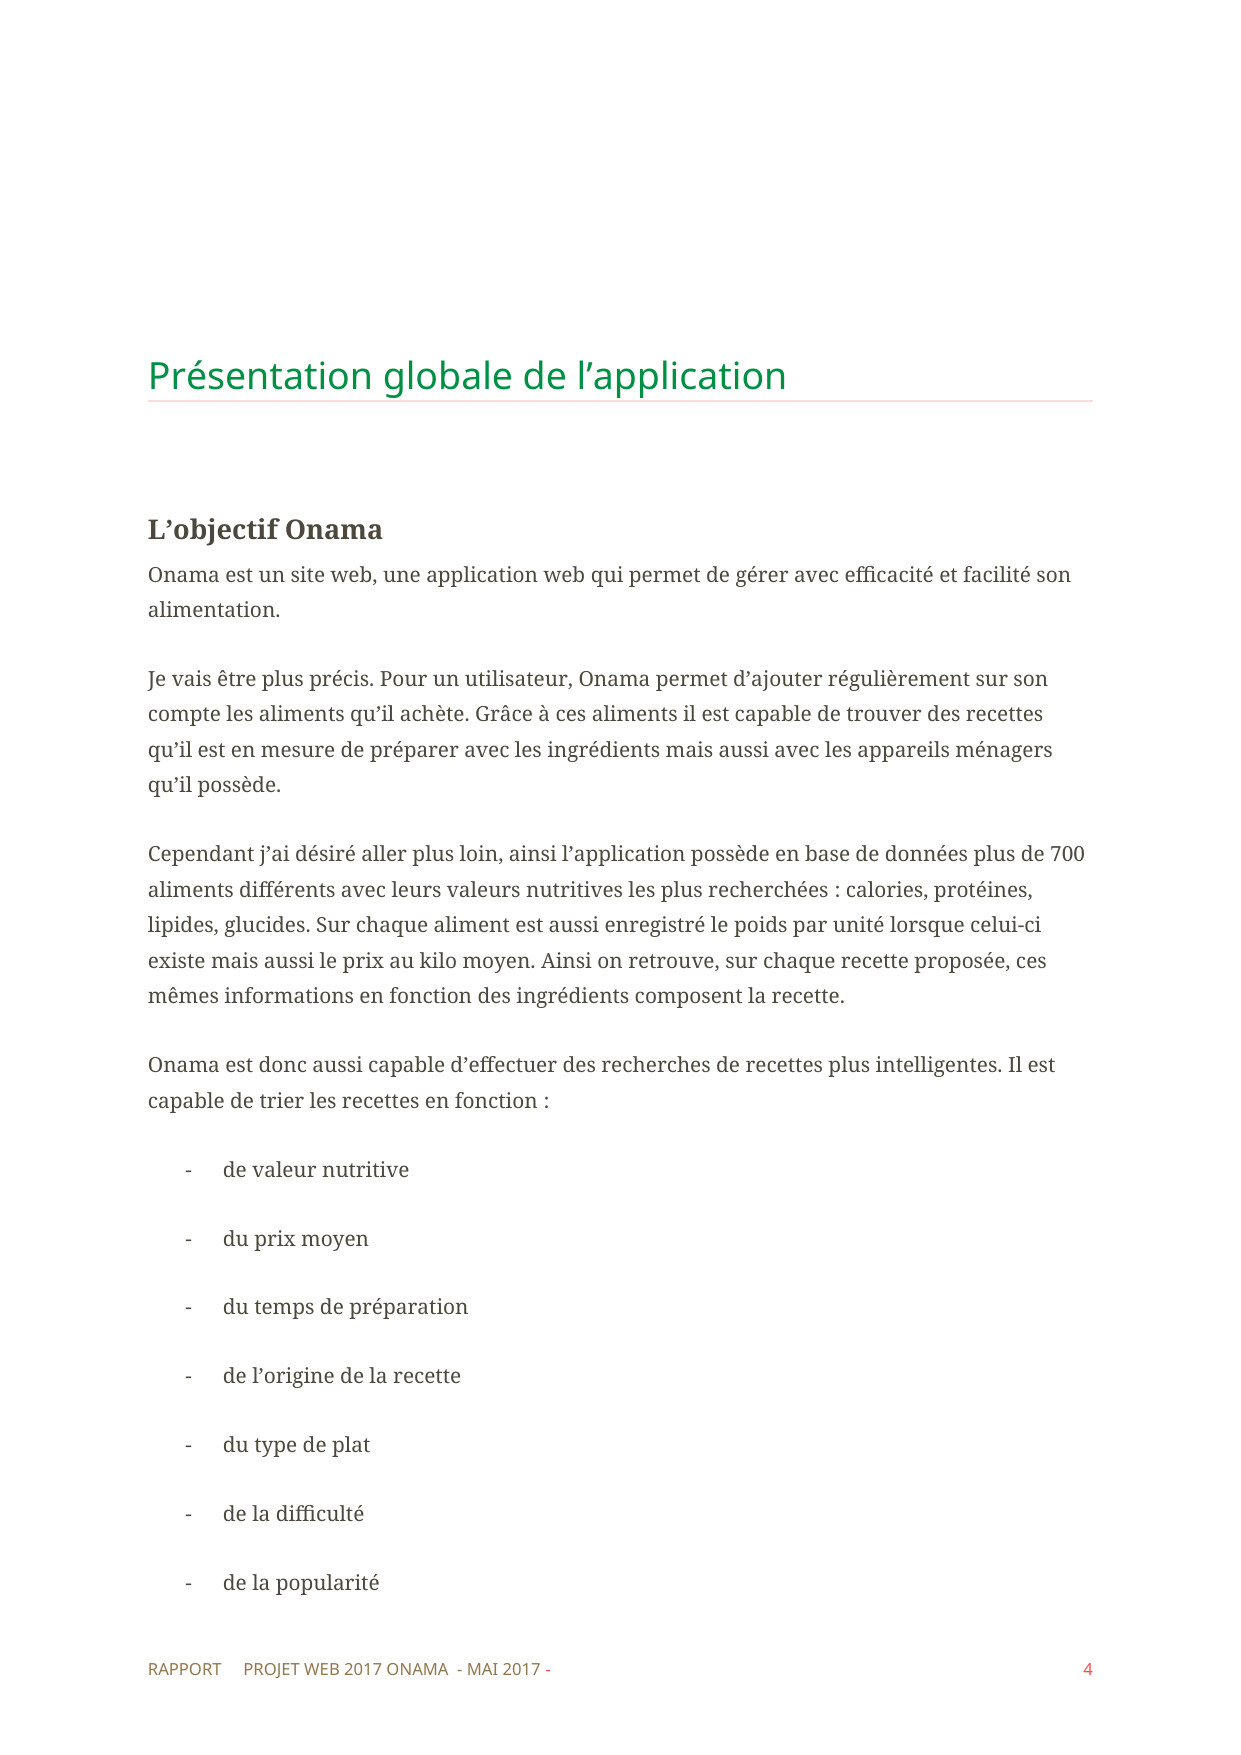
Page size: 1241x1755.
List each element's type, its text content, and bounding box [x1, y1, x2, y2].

list de valeur nutritive [185, 1155, 1093, 1183]
list du type de plat [185, 1430, 1093, 1459]
list de la popularité [185, 1568, 1093, 1596]
list du prix moyen [185, 1224, 1093, 1252]
list de l’origine de la recette [185, 1361, 1093, 1390]
text Onama est un site web, une application web qui permet de gérer avec efficacité et facilité son alimentation. [148, 560, 1093, 624]
list du temps de préparation [185, 1292, 1093, 1321]
text Onama est donc aussi capable d’effectuer des recherches de recettes plus intelligentes. Il est capable de trier les recettes en fonction : [148, 1050, 1093, 1114]
subtitle Présentation globale de l’application [148, 349, 1093, 400]
list de la difficulté [185, 1499, 1093, 1527]
subtitle L’objectif Onama [148, 510, 1093, 547]
text Cependant j’ai désiré aller plus loin, ainsi l’application possède en base de données plus de 700 aliments différents avec leurs valeurs nutritives les plus recherchées : calories, protéines, lipides, glucides. Sur chaque aliment est aussi enregistré le poids par unité lorsque celui-ci existe mais aussi le prix au kilo moyen. Ainsi on retrouve, sur chaque recette proposée, ces mêmes informations en fonction des ingrédients composent la recette. [148, 839, 1093, 1010]
text Je vais être plus précis. Pour un utilisateur, Onama permet d’ajouter régulièrement sur son compte les aliments qu’il achète. Grâce à ces aliments il est capable de trouver des recettes qu’il est en mesure de préparer avec les ingrédients mais aussi avec les appareils ménagers qu’il possède. [148, 664, 1093, 799]
